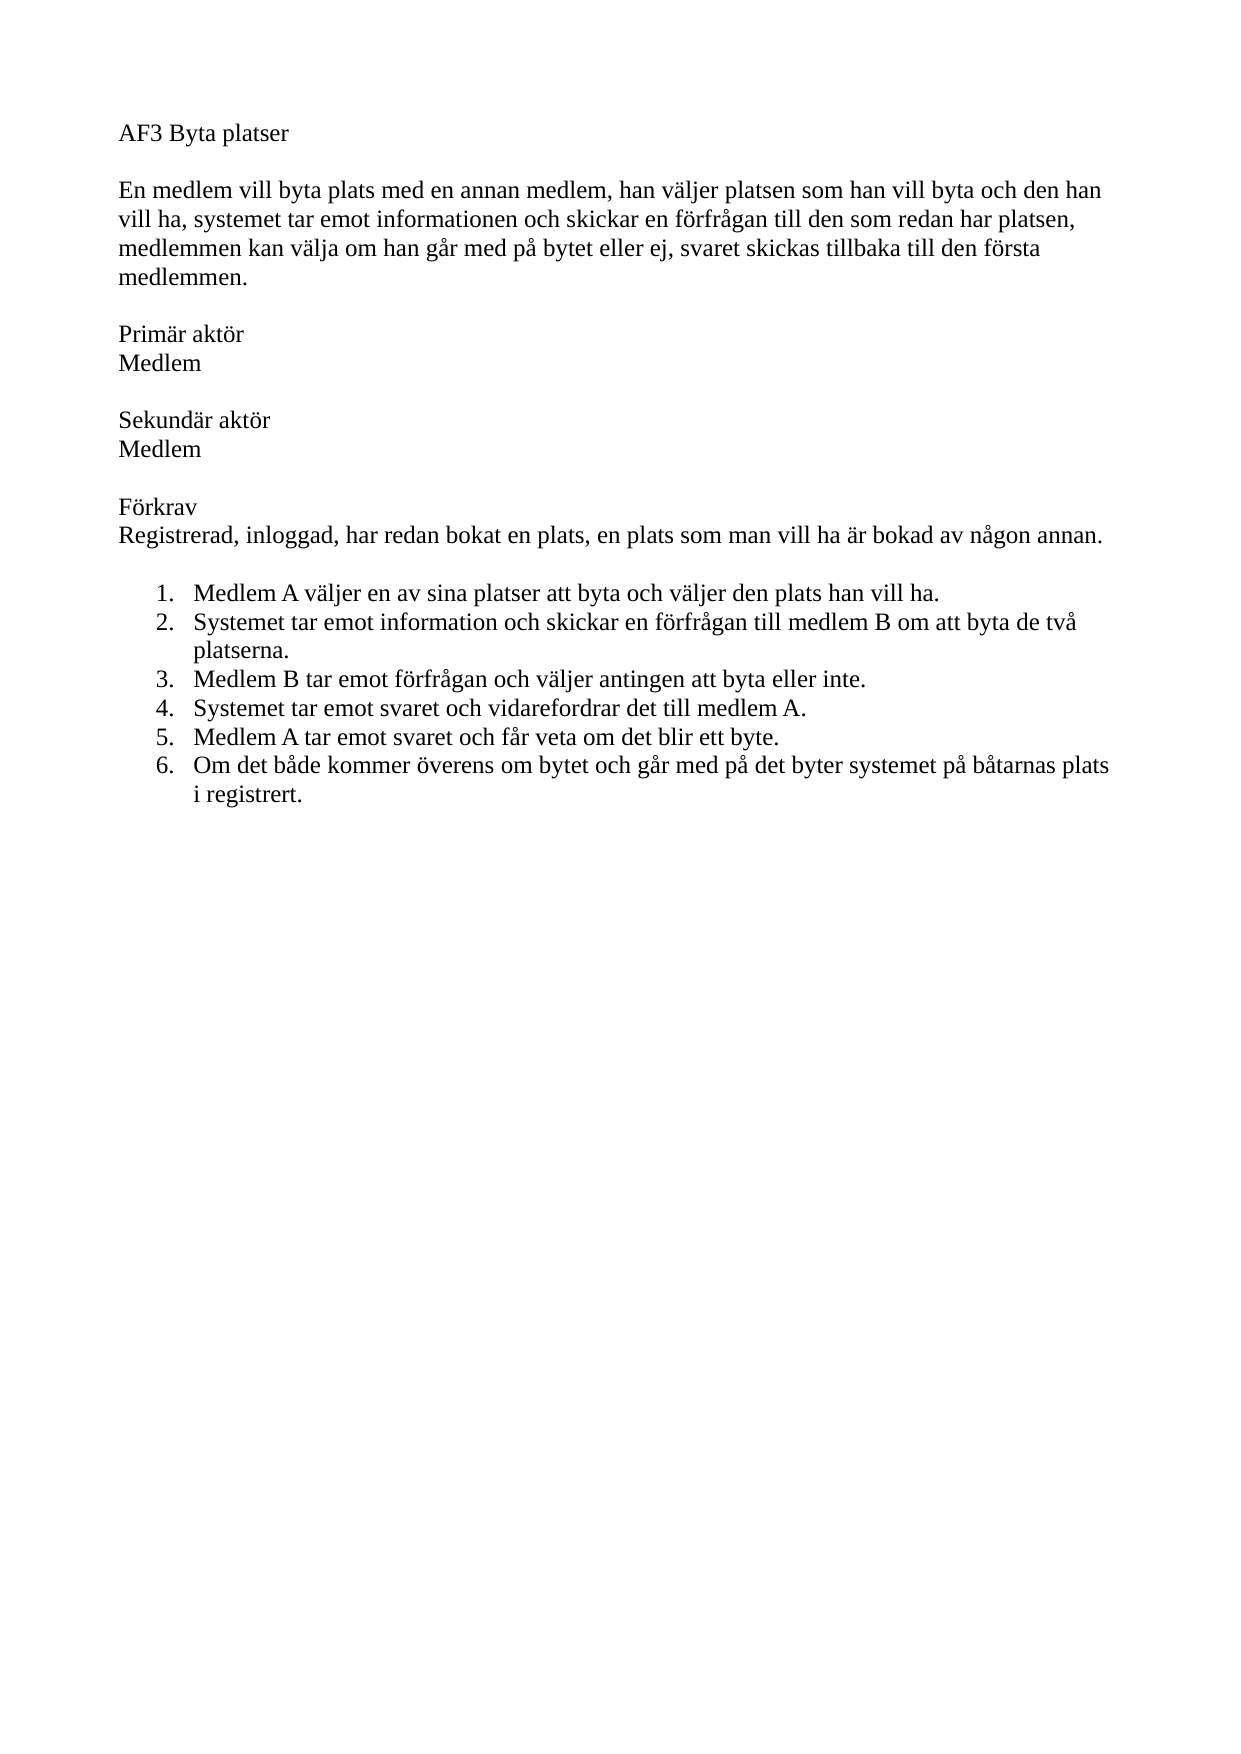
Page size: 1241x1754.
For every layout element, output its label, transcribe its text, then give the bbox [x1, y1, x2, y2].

list Medlem A tar emot svaret och får veta om det blir ett byte. [156, 722, 1122, 751]
text Primär aktör [118, 319, 1122, 348]
text AF3 Byta platser [118, 118, 1122, 147]
text Sekundär aktör [118, 406, 1122, 434]
list Systemet tar emot svaret och vidarefordrar det till medlem A. [156, 693, 1122, 722]
text En medlem vill byta plats med en annan medlem, han väljer platsen som han vill byta och den han vill ha, systemet tar emot informationen och skickar en förfrågan till den som redan har platsen, medlemmen kan välja om han går med på bytet eller ej, svaret skickas tillbaka till den första medlemmen. [118, 176, 1122, 291]
list Om det både kommer överens om bytet och går med på det byter systemet på båtarnas plats i registrert. [156, 751, 1122, 808]
list Systemet tar emot information och skickar en förfrågan till medlem B om att byta de två platserna. [156, 607, 1122, 664]
text Registrerad, inloggad, har redan bokat en plats, en plats som man vill ha är bokad av någon annan. [118, 521, 1122, 549]
text Medlem [118, 348, 1122, 377]
list Medlem A väljer en av sina platser att byta och väljer den plats han vill ha. [156, 578, 1122, 607]
text Medlem [118, 434, 1122, 463]
list Medlem B tar emot förfrågan och väljer antingen att byta eller inte. [156, 664, 1122, 693]
text Förkrav [118, 492, 1122, 521]
